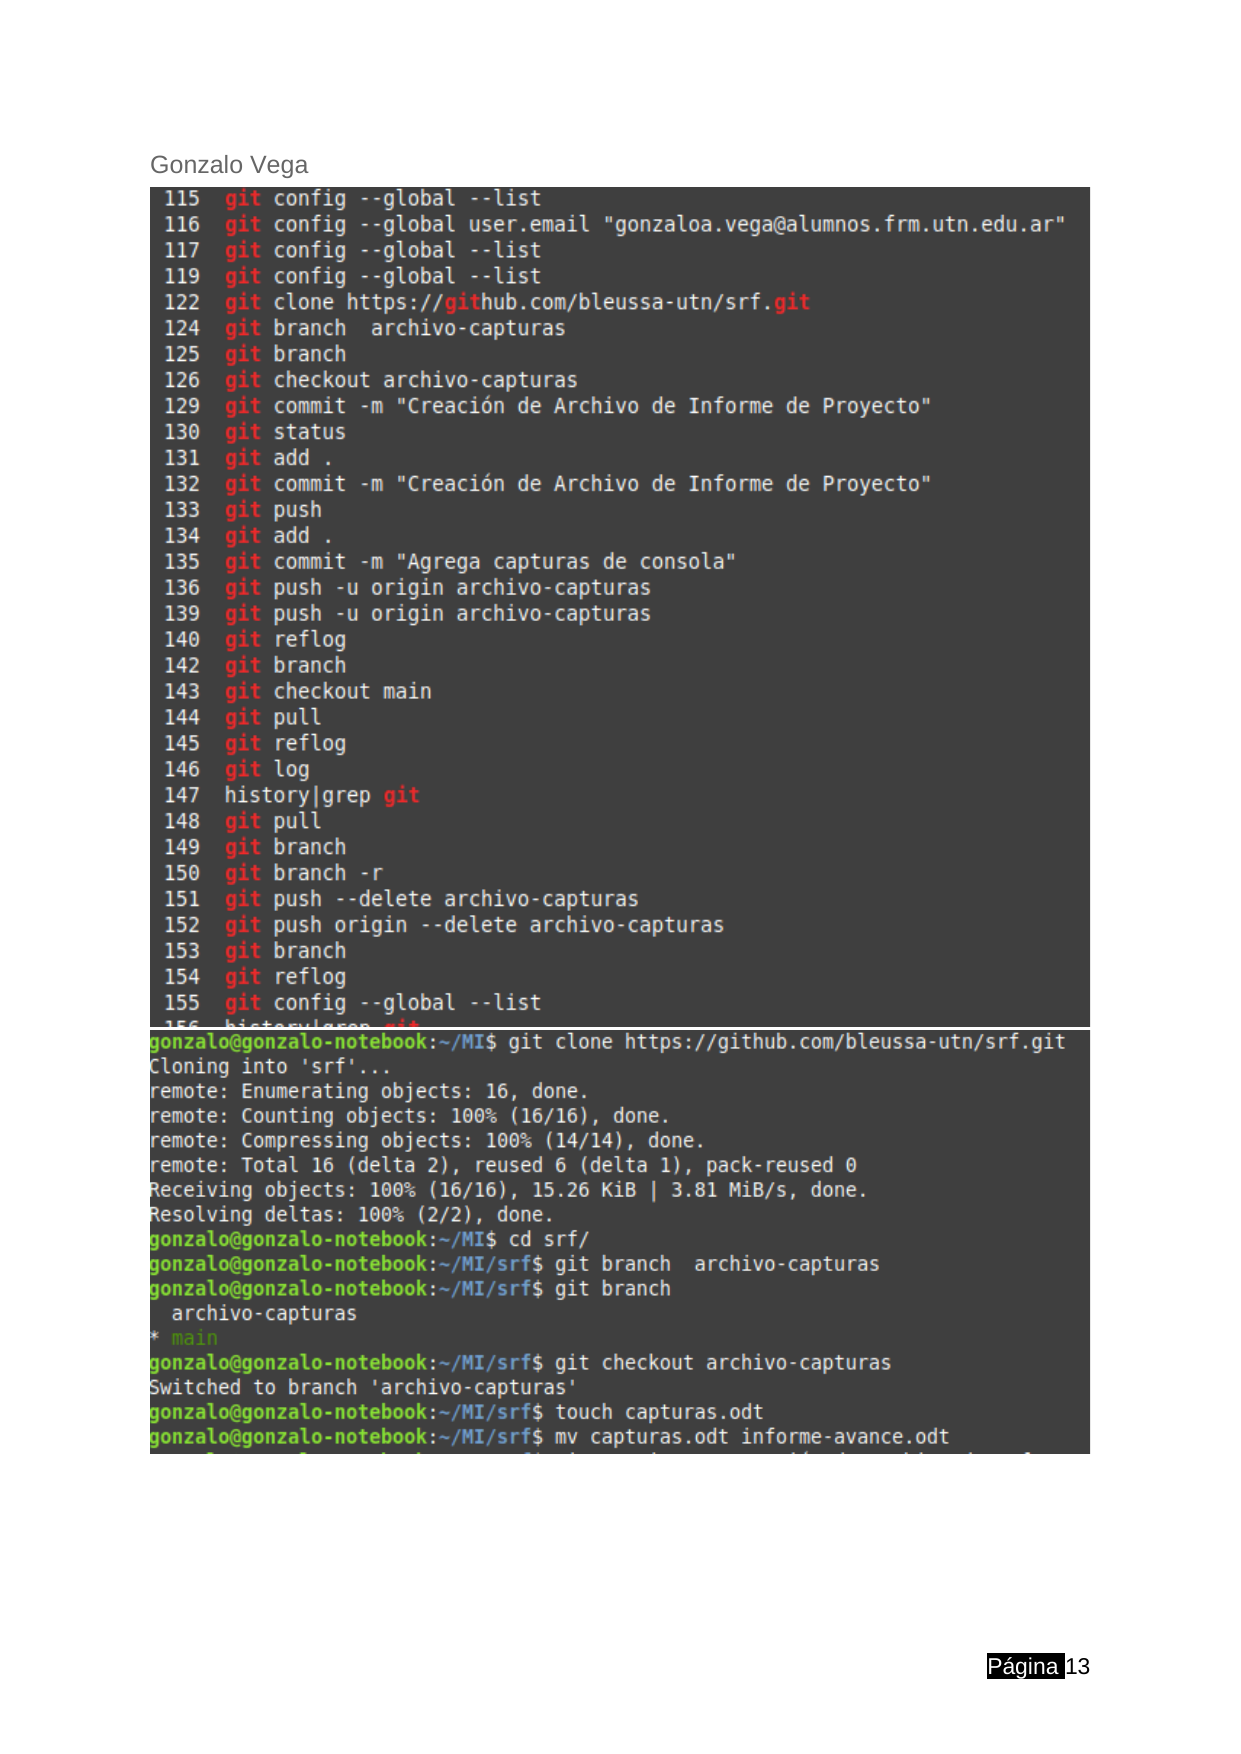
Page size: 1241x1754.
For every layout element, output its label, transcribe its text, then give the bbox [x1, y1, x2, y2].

picture [150, 1030, 1091, 1454]
picture [150, 187, 1091, 1027]
subtitle Gonzalo Vega [150, 150, 1090, 179]
